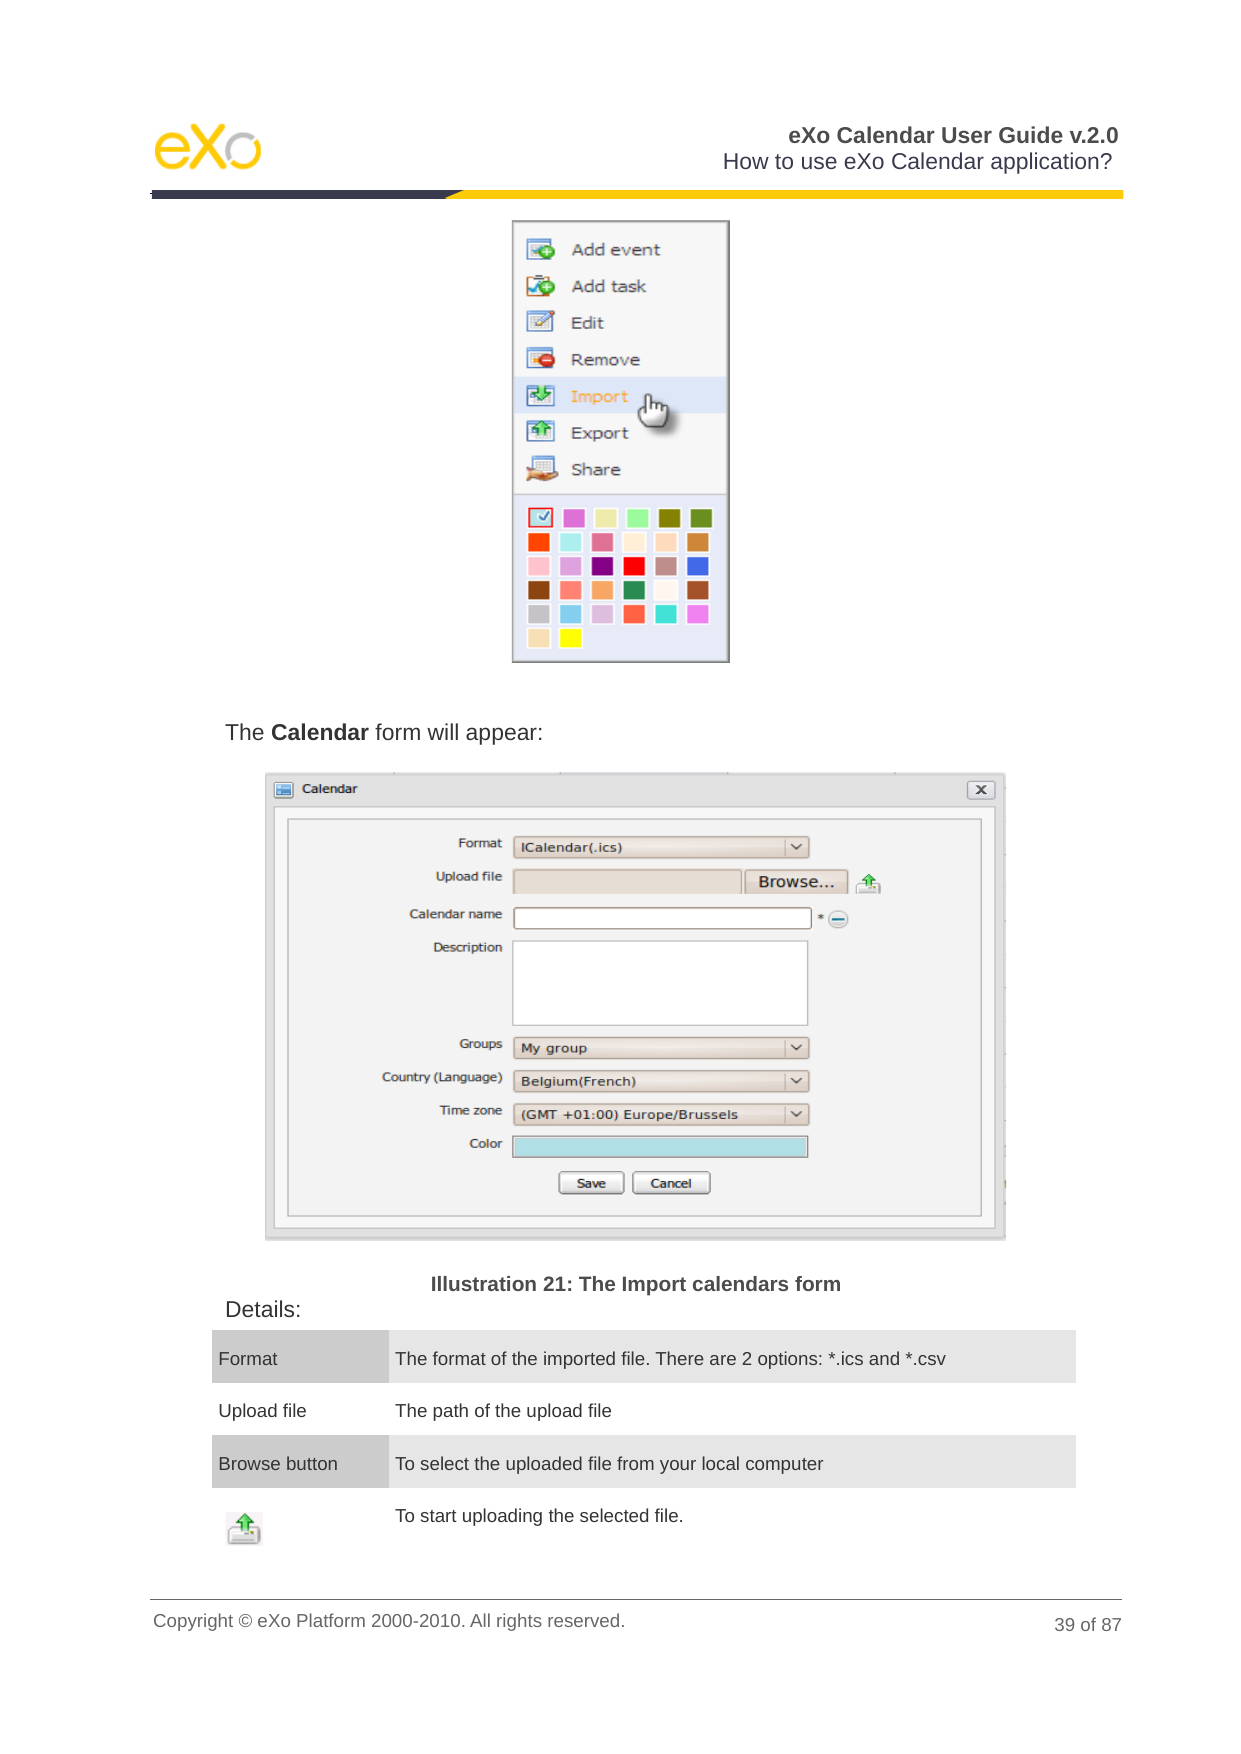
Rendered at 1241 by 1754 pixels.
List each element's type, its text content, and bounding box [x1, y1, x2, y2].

picture [151, 190, 1124, 199]
table_header Format [212, 1330, 389, 1383]
table_cell [212, 1488, 389, 1566]
table_cell Upload file [212, 1383, 389, 1435]
table_cell To start uploading the selected file. [389, 1488, 1076, 1566]
list Illustration 21: The Import calendars form [176, 826, 1096, 1296]
table_cell To select the uploaded file from your local computer [389, 1435, 1076, 1488]
list The Calendar form will appear: [187, 719, 1122, 745]
table_cell The path of the upload file [389, 1383, 1076, 1435]
picture [225, 1512, 263, 1546]
picture [265, 772, 1007, 1241]
table_cell Browse button [212, 1435, 389, 1488]
table_header The format of the imported file. There are 2 options: *.ics and *.csv [389, 1330, 1076, 1383]
list Details: [176, 751, 1122, 1323]
picture [511, 220, 730, 663]
picture [155, 123, 262, 170]
